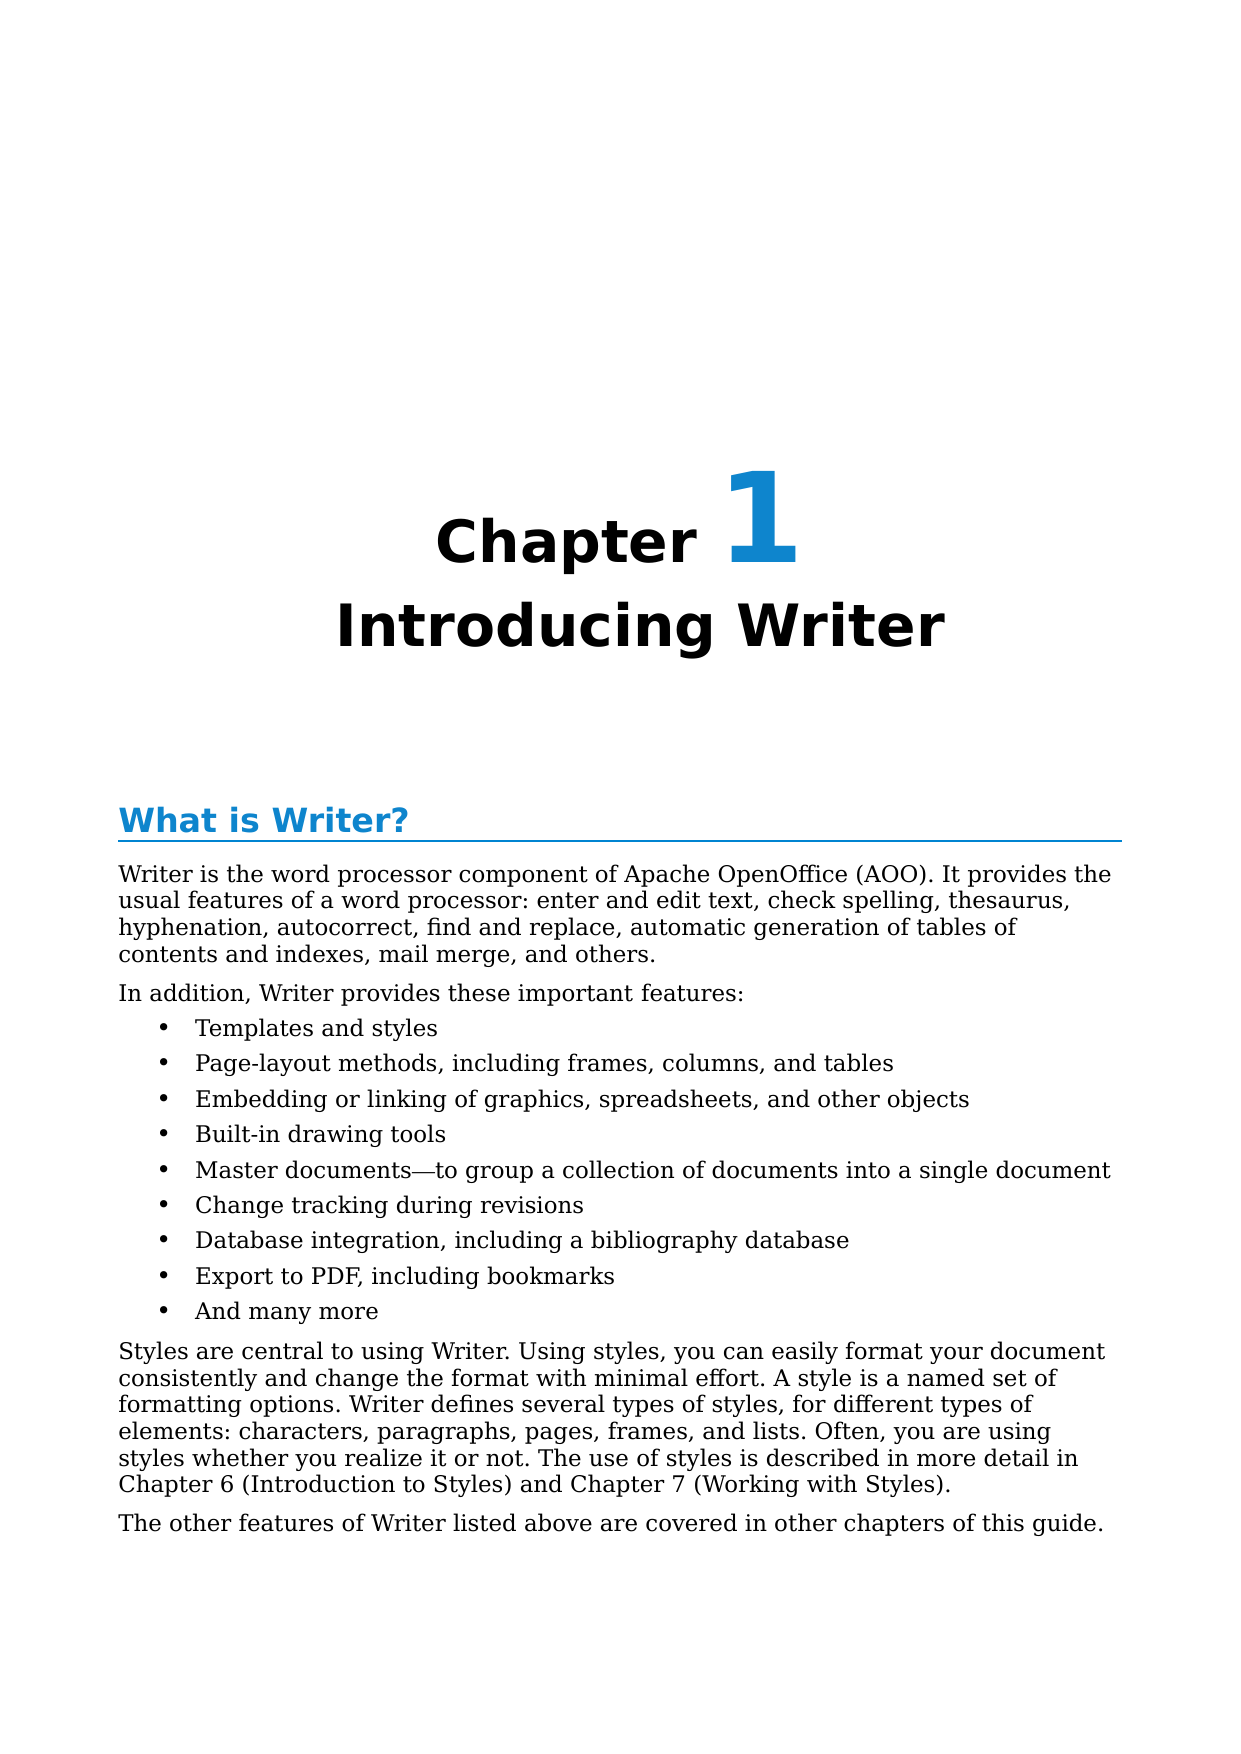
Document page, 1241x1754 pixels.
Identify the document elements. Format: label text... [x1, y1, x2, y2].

list Change tracking during revisions [156, 1190, 1122, 1219]
text Writer is the word processor component of Apache OpenOffice (AOO). It provides the usual features of a word processor: enter and edit text, check spelling, thesaurus, hyphenation, autocorrect, find and replace, automatic generation of tables of contents and indexes, mail merge, and others. [118, 861, 1122, 968]
list In addition, Writer provides these important features: [118, 980, 1122, 1007]
text Styles are central to using Writer. Using styles, you can easily format your document consistently and change the format with minimal effort. A style is a named set of formatting options. Writer defines several types of styles, for different types of elements: characters, paragraphs, pages, frames, and lists. Often, you are using styles whether you realize it or not. The use of styles is described in more detail in Chapter 6 (Introduction to Styles) and Chapter 7 (Working with Styles). [118, 1338, 1122, 1498]
list Export to PDF, including bookmarks [156, 1261, 1122, 1290]
list Database integration, including a bibliography database [156, 1226, 1122, 1255]
list Templates and styles [156, 1013, 1122, 1042]
list Embedding or linking of graphics, spreadsheets, and other objects [156, 1084, 1122, 1113]
subtitle Chapter 1 Introducing Writer [118, 446, 1122, 660]
list Master documents—to group a collection of documents into a single document [156, 1155, 1122, 1184]
list Built-in drawing tools [156, 1119, 1122, 1149]
subtitle What is Writer? [118, 801, 1122, 840]
text The other features of Writer listed above are covered in other chapters of this guide. [118, 1511, 1122, 1537]
list Page-layout methods, including frames, columns, and tables [156, 1049, 1122, 1078]
list And many more [156, 1297, 1122, 1326]
